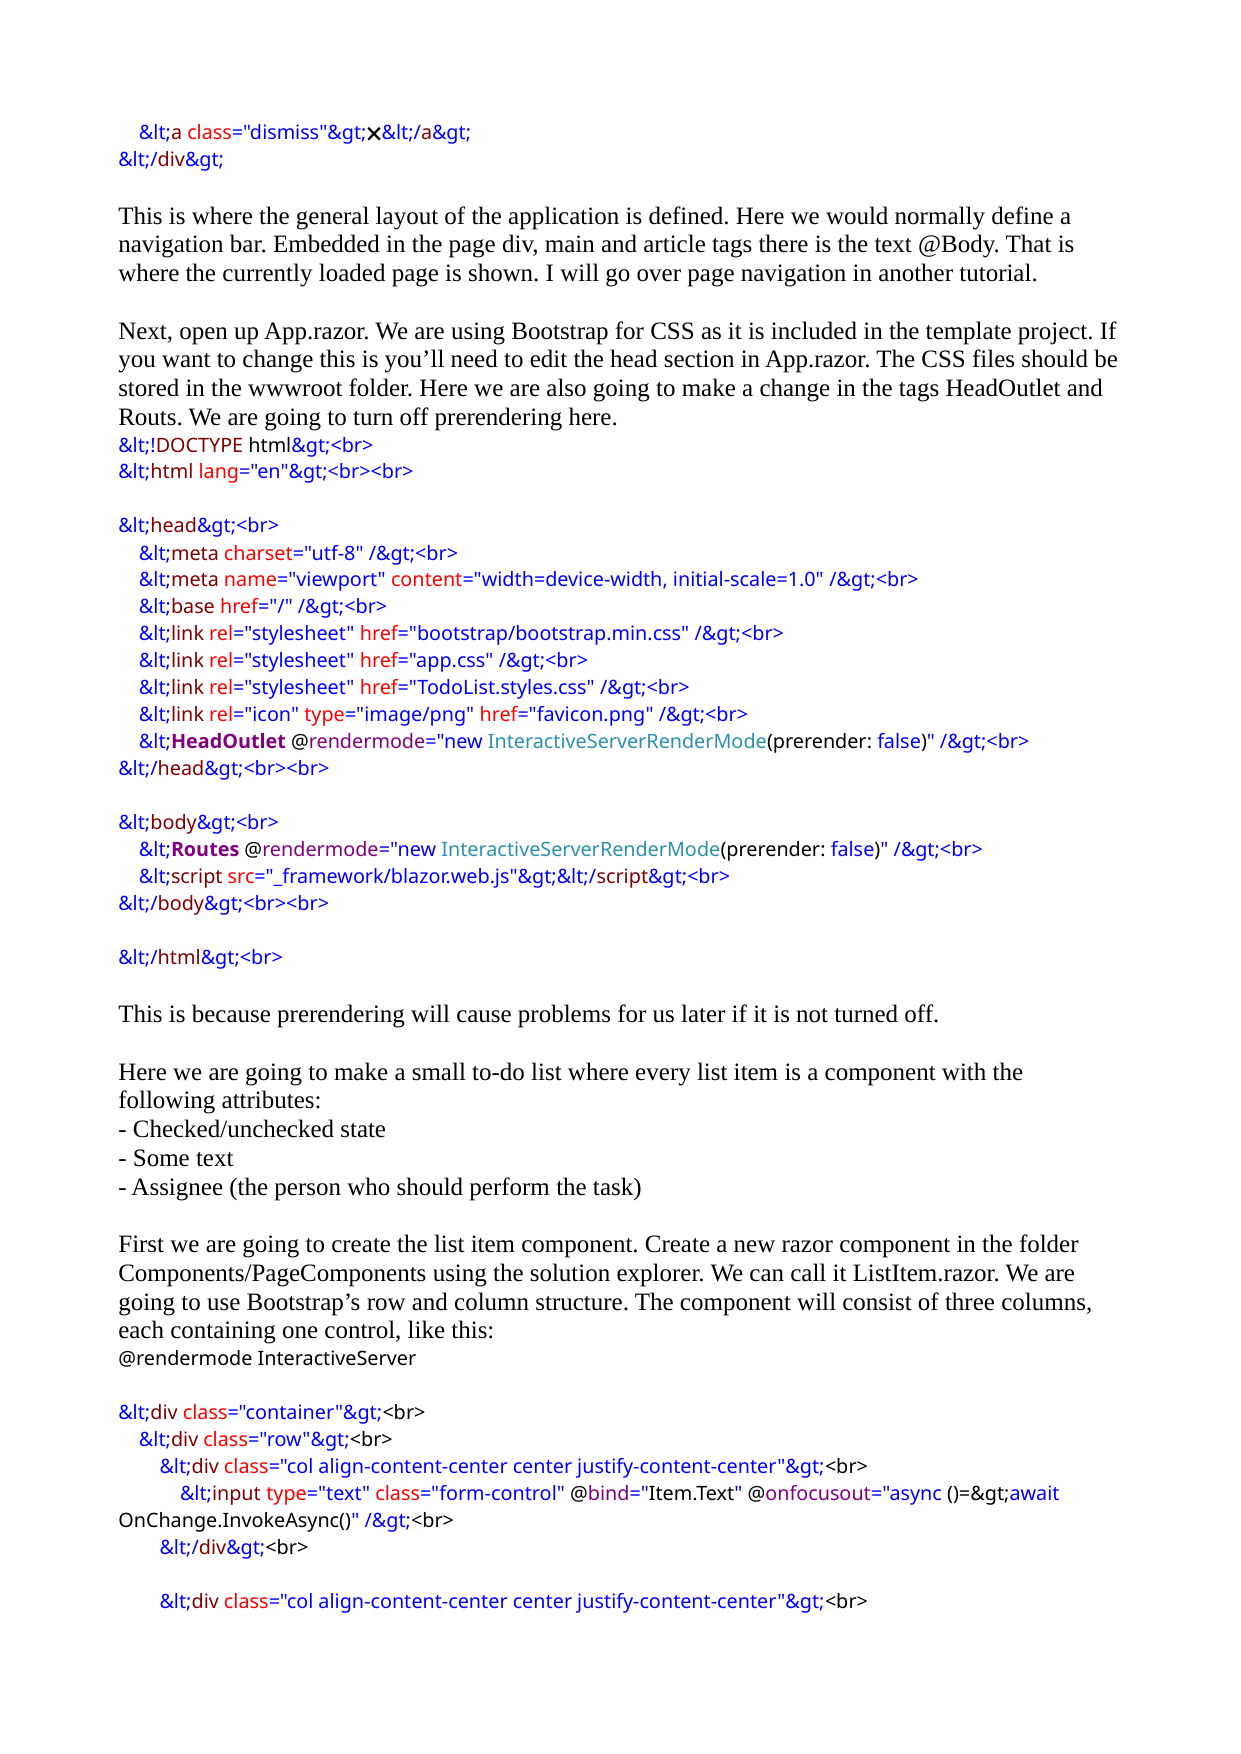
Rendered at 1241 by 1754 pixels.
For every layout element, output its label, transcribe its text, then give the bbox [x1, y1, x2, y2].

text This is because prerendering will cause problems for us later if it is not turned off. [118, 999, 1122, 1028]
text &lt;/html&gt;<br> [118, 943, 1122, 970]
text &lt;link rel="stylesheet" href="TodoList.styles.css" /&gt;<br> [118, 674, 1122, 701]
text &lt;Routes @rendermode="new InteractiveServerRenderMode(prerender: false)" /&gt;<br> [118, 836, 1122, 862]
text &lt;div class="container"&gt;<br> [118, 1398, 1122, 1425]
text &lt;div class="col align-content-center center justify-content-center"&gt;<br> [118, 1452, 1122, 1479]
text &lt;/div&gt; [118, 145, 1122, 172]
text &lt;/body&gt;<br><br> [118, 889, 1122, 916]
text &lt;base href="/" /&gt;<br> [118, 593, 1122, 620]
text &lt;script src="_framework/blazor.web.js"&gt;&lt;/script&gt;<br> [118, 862, 1122, 889]
text This is where the general layout of the application is defined. Here we would normally define a navigation bar. Embedded in the page div, main and article tags there is the text @Body. That is where the currently loaded page is shown. I will go over page navigation in another tutorial. [118, 201, 1122, 287]
text &lt;meta name="viewport" content="width=device-width, initial-scale=1.0" /&gt;<br> [118, 566, 1122, 593]
text &lt;body&gt;<br> [118, 808, 1122, 836]
text &lt;!DOCTYPE html&gt;<br> [118, 431, 1122, 458]
text - Some text [118, 1143, 1122, 1172]
text &lt;div class="row"&gt;<br> [118, 1425, 1122, 1452]
text First we are going to create the list item component. Create a new razor component in the folder Components/PageComponents using the solution explorer. We can call it ListItem.razor. We are going to use Bootstrap’s row and column structure. The component will consist of three columns, each containing one control, like this: [118, 1229, 1122, 1344]
text &lt;html lang="en"&gt;<br><br> [118, 458, 1122, 485]
text &lt;div class="col align-content-center center justify-content-center"&gt;<br> [118, 1587, 1122, 1614]
text &lt;HeadOutlet @rendermode="new InteractiveServerRenderMode(prerender: false)" /&gt;<br> [118, 728, 1122, 754]
text &lt;head&gt;<br> [118, 512, 1122, 539]
text &lt;link rel="icon" type="image/png" href="favicon.png" /&gt;<br> [118, 701, 1122, 728]
text &lt;link rel="stylesheet" href="bootstrap/bootstrap.min.css" /&gt;<br> [118, 620, 1122, 647]
text &lt;/div&gt;<br> [118, 1533, 1122, 1560]
text &lt;a class="dismiss"&gt;🗙&lt;/a&gt; [118, 118, 1122, 145]
text Next, open up App.razor. We are using Bootstrap for CSS as it is included in the template project. If you want to change this is you’ll need to edit the head section in App.razor. The CSS files should be stored in the wwwroot folder. Here we are also going to make a change in the tags HeadOutlet and Routs. We are going to turn off prerendering here. [118, 316, 1122, 431]
text - Checked/unchecked state [118, 1114, 1122, 1143]
text @rendermode InteractiveServer [118, 1344, 1122, 1371]
text &lt;/head&gt;<br><br> [118, 754, 1122, 782]
text &lt;meta charset="utf-8" /&gt;<br> [118, 539, 1122, 566]
text &lt;input type="text" class="form-control" @bind="Item.Text" @onfocusout="async ()=&gt;await OnChange.InvokeAsync()" /&gt;<br> [118, 1479, 1122, 1533]
text Here we are going to make a small to-do list where every list item is a component with the following attributes: [118, 1057, 1122, 1114]
text &lt;link rel="stylesheet" href="app.css" /&gt;<br> [118, 647, 1122, 674]
text - Assignee (the person who should perform the task) [118, 1172, 1122, 1200]
